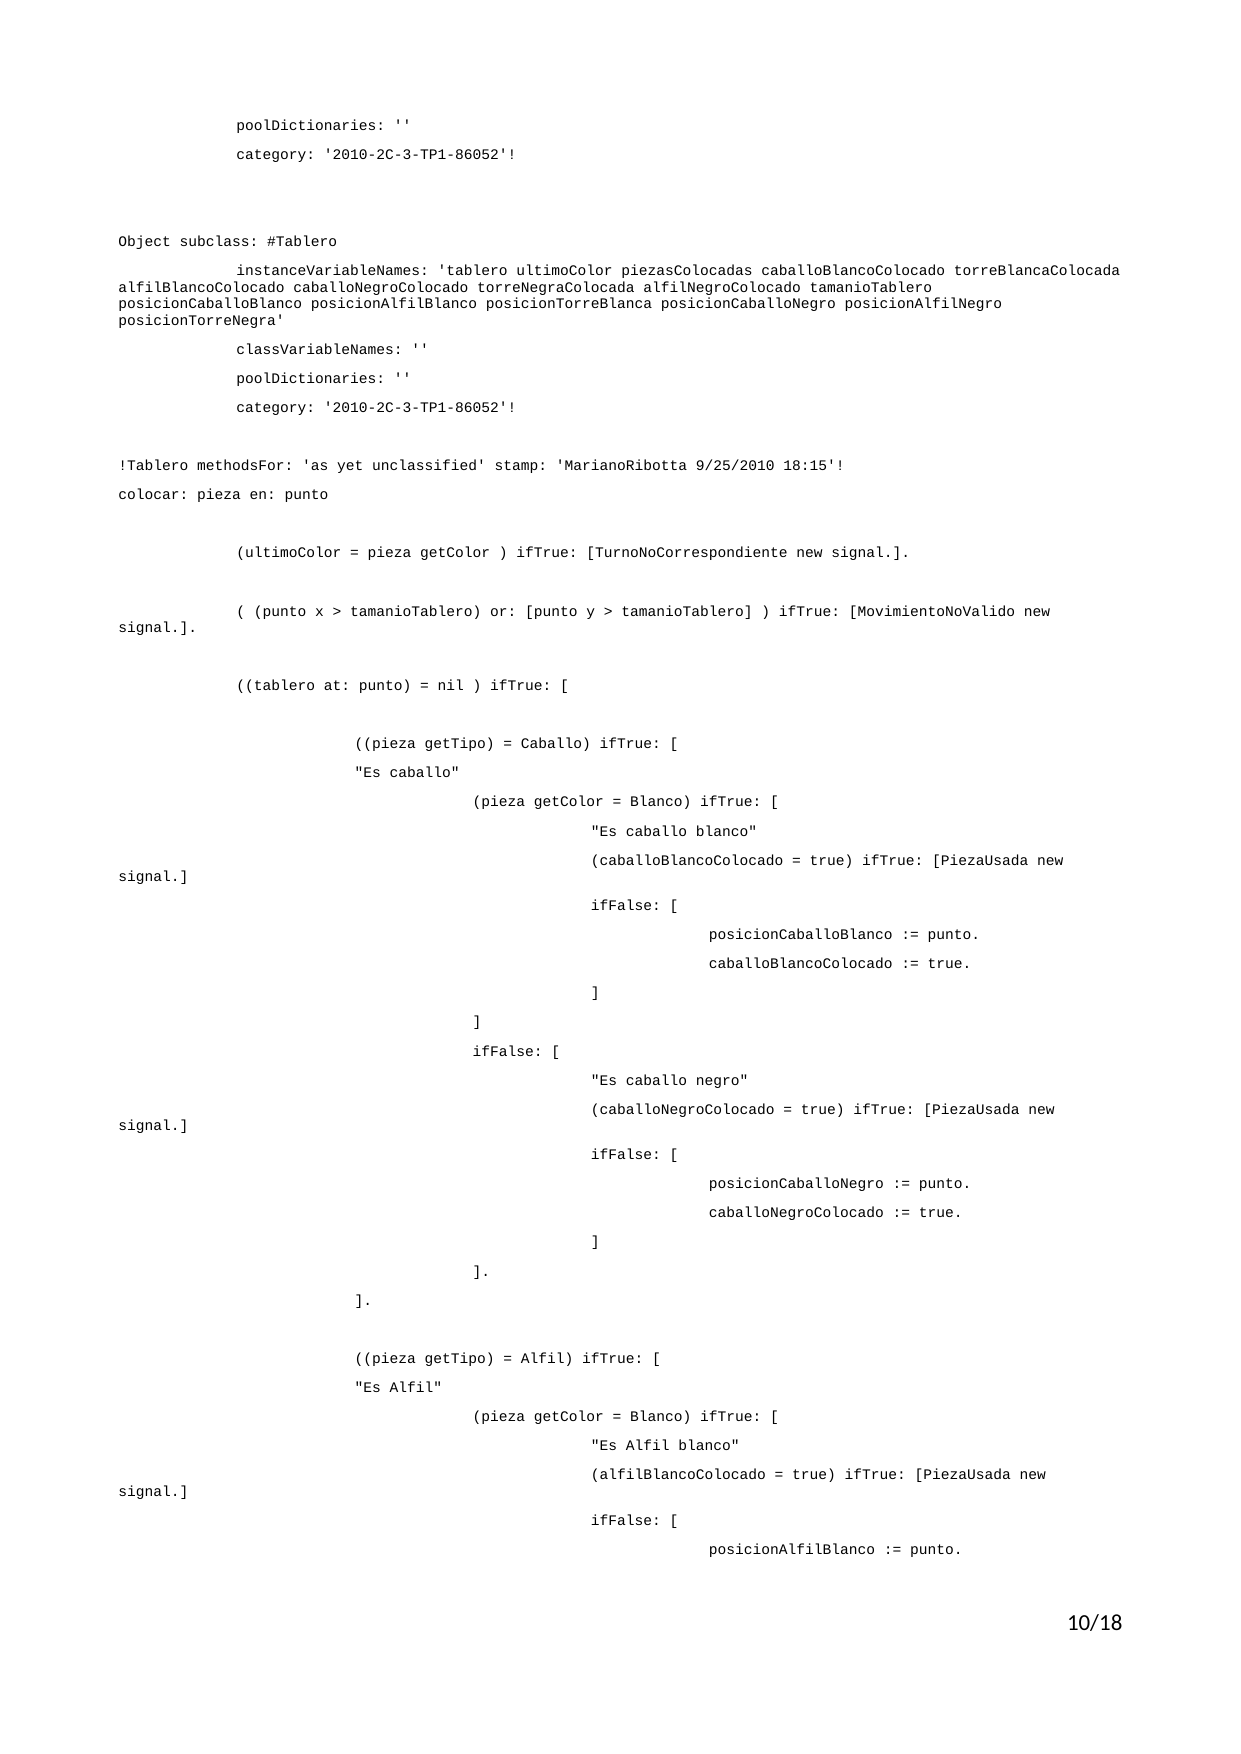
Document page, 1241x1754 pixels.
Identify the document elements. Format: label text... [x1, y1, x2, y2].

text ifFalse: [ [118, 1044, 1122, 1060]
text ifFalse: [ [118, 1513, 1122, 1529]
text ( (punto x > tamanioTablero) or: [punto y > tamanioTablero] ) ifTrue: [MovimientoNoValido new signal.]. [118, 604, 1122, 637]
text !Tablero methodsFor: 'as yet unclassified' stamp: 'MarianoRibotta 9/25/2010 18:15'! [118, 458, 1122, 475]
text "Es caballo negro" [118, 1073, 1122, 1089]
text ifFalse: [ [118, 898, 1122, 915]
text (alfilBlancoColocado = true) ifTrue: [PiezaUsada new signal.] [118, 1467, 1122, 1500]
text posicionCaballoBlanco := punto. [118, 927, 1122, 944]
text ] [118, 986, 1122, 1002]
text caballoNegroColocado := true. [118, 1206, 1122, 1222]
text posicionCaballoNegro := punto. [118, 1177, 1122, 1193]
text ifFalse: [ [118, 1147, 1122, 1164]
text ] [118, 1235, 1122, 1251]
text posicionAlfilBlanco := punto. [118, 1542, 1122, 1558]
text (caballoBlancoColocado = true) ifTrue: [PiezaUsada new signal.] [118, 853, 1122, 886]
text colocar: pieza en: punto [118, 487, 1122, 504]
text ((pieza getTipo) = Alfil) ifTrue: [ [118, 1351, 1122, 1367]
text "Es Alfil blanco" [118, 1438, 1122, 1455]
text caballoBlancoColocado := true. [118, 957, 1122, 973]
text instanceVariableNames: 'tablero ultimoColor piezasColocadas caballoBlancoColocado torreBlancaColocada alfilBlancoColocado caballoNegroColocado torreNegraColocada alfilNegroColocado tamanioTablero posicionCaballoBlanco posicionAlfilBlanco posicionTorreBlanca posicionCaballoNegro posicionAlfilNegro posicionTorreNegra' [118, 263, 1122, 330]
text ]. [118, 1264, 1122, 1280]
text Object subclass: #Tablero [118, 234, 1122, 251]
text poolDictionaries: '' [118, 118, 1122, 135]
text "Es caballo blanco" [118, 824, 1122, 840]
text classVariableNames: '' [118, 342, 1122, 359]
text (pieza getColor = Blanco) ifTrue: [ [118, 795, 1122, 811]
text (caballoNegroColocado = true) ifTrue: [PiezaUsada new signal.] [118, 1102, 1122, 1135]
text (pieza getColor = Blanco) ifTrue: [ [118, 1409, 1122, 1426]
text (ultimoColor = pieza getColor ) ifTrue: [TurnoNoCorrespondiente new signal.]. [118, 546, 1122, 562]
text ]. [118, 1293, 1122, 1309]
text ((pieza getTipo) = Caballo) ifTrue: [ [118, 737, 1122, 753]
text category: '2010-2C-3-TP1-86052'! [118, 147, 1122, 164]
text ((tablero at: punto) = nil ) ifTrue: [ [118, 678, 1122, 695]
text category: '2010-2C-3-TP1-86052'! [118, 400, 1122, 417]
text poolDictionaries: '' [118, 371, 1122, 388]
text ] [118, 1015, 1122, 1031]
text "Es Alfil" [118, 1380, 1122, 1397]
text "Es caballo" [118, 766, 1122, 782]
